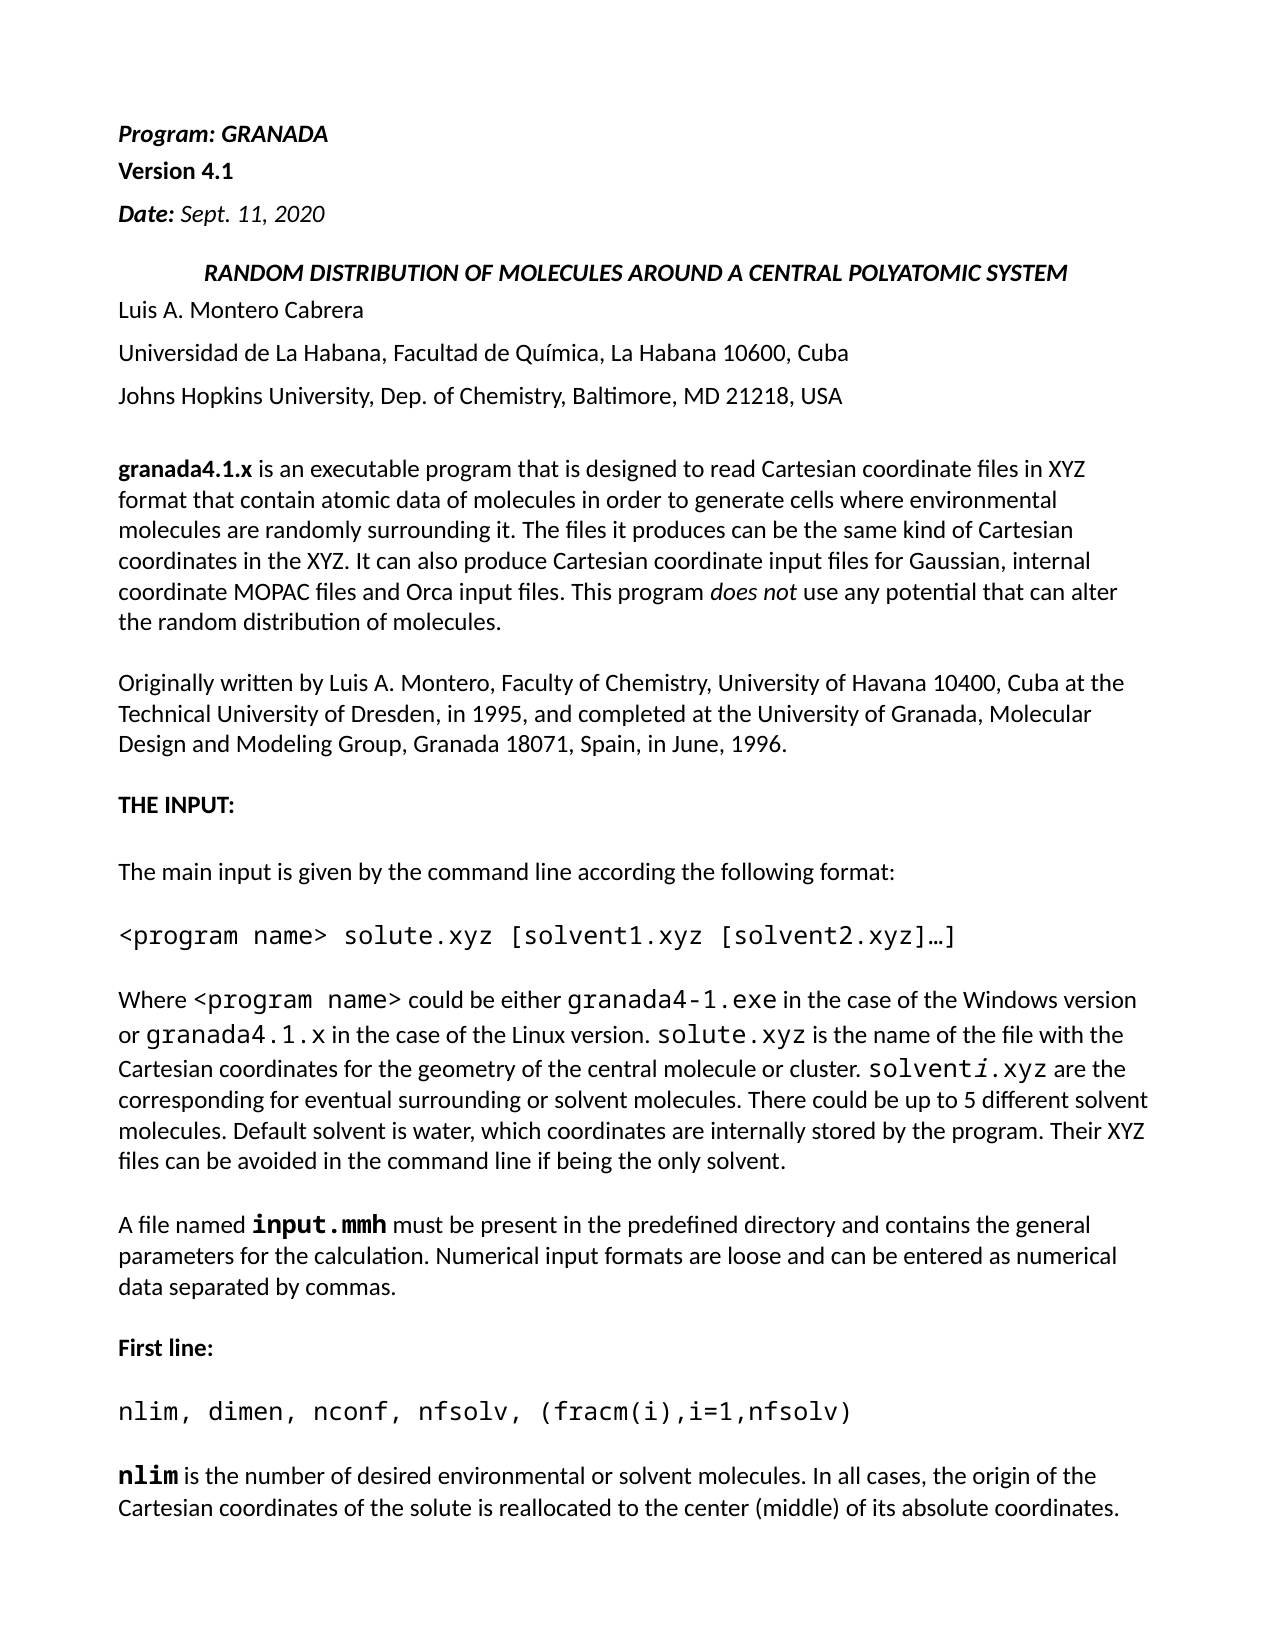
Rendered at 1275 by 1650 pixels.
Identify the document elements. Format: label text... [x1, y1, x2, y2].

text nlim is the number of desired environmental or solvent molecules. In all cases, the origin of the Cartesian coordinates of the solute is reallocated to the center (middle) of its absolute coordinates. [118, 1458, 1157, 1522]
text nlim, dimen, nconf, nfsolv, (fracm(i),i=1,nfsolv) [118, 1393, 1157, 1427]
text granada4.1.x is an executable program that is designed to read Cartesian coordinate files in XYZ format that contain atomic data of molecules in order to generate cells where environmental molecules are randomly surrounding it. The files it produces can be the same kind of Cartesian coordinates in the XYZ. It can also produce Cartesian coordinate input files for Gaussian, internal coordinate MOPAC files and Orca input files. This program does not use any potential that can alter the random distribution of molecules. [118, 453, 1157, 637]
subtitle THE INPUT: [118, 789, 1157, 820]
text A file named input.mmh must be present in the predefined directory and contains the general parameters for the calculation. Numerical input formats are loose and can be entered as numerical data separated by commas. [118, 1206, 1157, 1302]
text Date: Sept. 11, 2020 [118, 198, 1157, 228]
text Johns Hopkins University, Dep. of Chemistry, Baltimore, MD 21218, USA [118, 380, 1157, 411]
text Where <program name> could be either granada4-1.exe in the case of the Windows version or granada4.1.x in the case of the Linux version. solute.xyz is the name of the file with the Cartesian coordinates for the geometry of the central molecule or cluster. solventi.xyz are the corresponding for eventual surrounding or solvent molecules. There could be up to 5 different solvent molecules. Default solvent is water, which coordinates are internally stored by the program. Their XYZ files can be avoided in the command line if being the only solvent. [118, 982, 1157, 1176]
text <program name> solute.xyz [solvent1.xyz [solvent2.xyz]…] [118, 918, 1157, 952]
text Version 4.1 [118, 155, 1157, 185]
text First line: [118, 1332, 1157, 1363]
subtitle RANDOM DISTRIBUTION OF MOLECULES AROUND A CENTRAL POLYATOMIC SYSTEM [118, 257, 1157, 288]
subtitle Program: GRANADA [118, 118, 1157, 149]
text Universidad de La Habana, Facultad de Química, La Habana 10600, Cuba [118, 337, 1157, 367]
text The main input is given by the command line according the following format: [118, 857, 1157, 887]
text Originally written by Luis A. Montero, Faculty of Chemistry, University of Havana 10400, Cuba at the Technical University of Dresden, in 1995, and completed at the University of Granada, Molecular Design and Modeling Group, Granada 18071, Spain, in June, 1996. [118, 667, 1157, 759]
text Luis A. Montero Cabrera [118, 294, 1157, 324]
